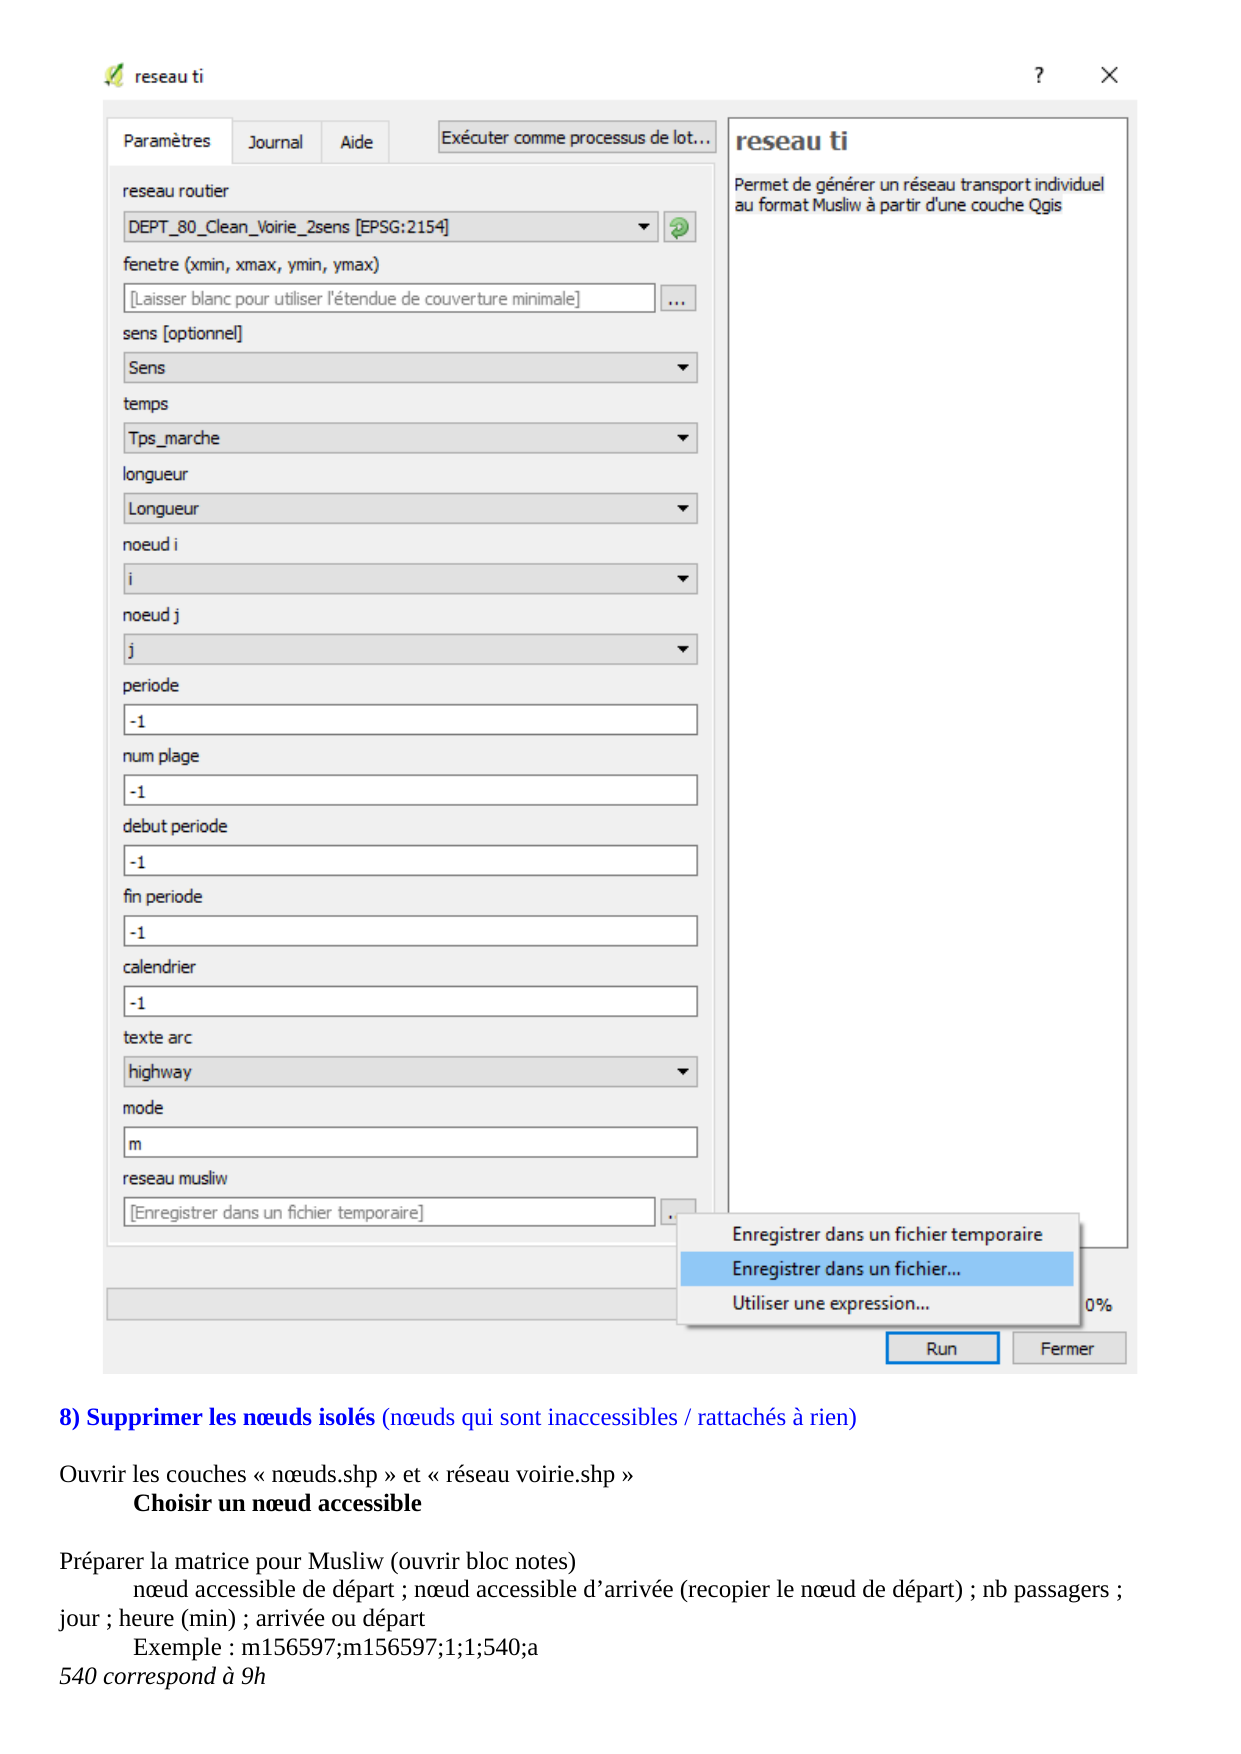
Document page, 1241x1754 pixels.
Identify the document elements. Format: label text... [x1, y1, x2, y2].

picture [102, 59, 1138, 1374]
text nœud accessible de départ ; nœud accessible d’arrivée (recopier le nœud de départ) ; nb passagers ; jour ; heure (min) ; arrivée ou départ [59, 1574, 1181, 1632]
text Ouvrir les couches « nœuds.shp » et « réseau voirie.shp » [59, 1459, 1181, 1488]
text 8) Supprimer les nœuds isolés (nœuds qui sont inaccessibles / rattachés à rien) [59, 1402, 1181, 1431]
text Choisir un nœud accessible [59, 1488, 1181, 1517]
text 540 correspond à 9h [59, 1661, 1181, 1689]
text Exemple : m156597;m156597;1;1;540;a [59, 1632, 1181, 1661]
text Préparer la matrice pour Musliw (ouvrir bloc notes) [59, 1546, 1181, 1574]
